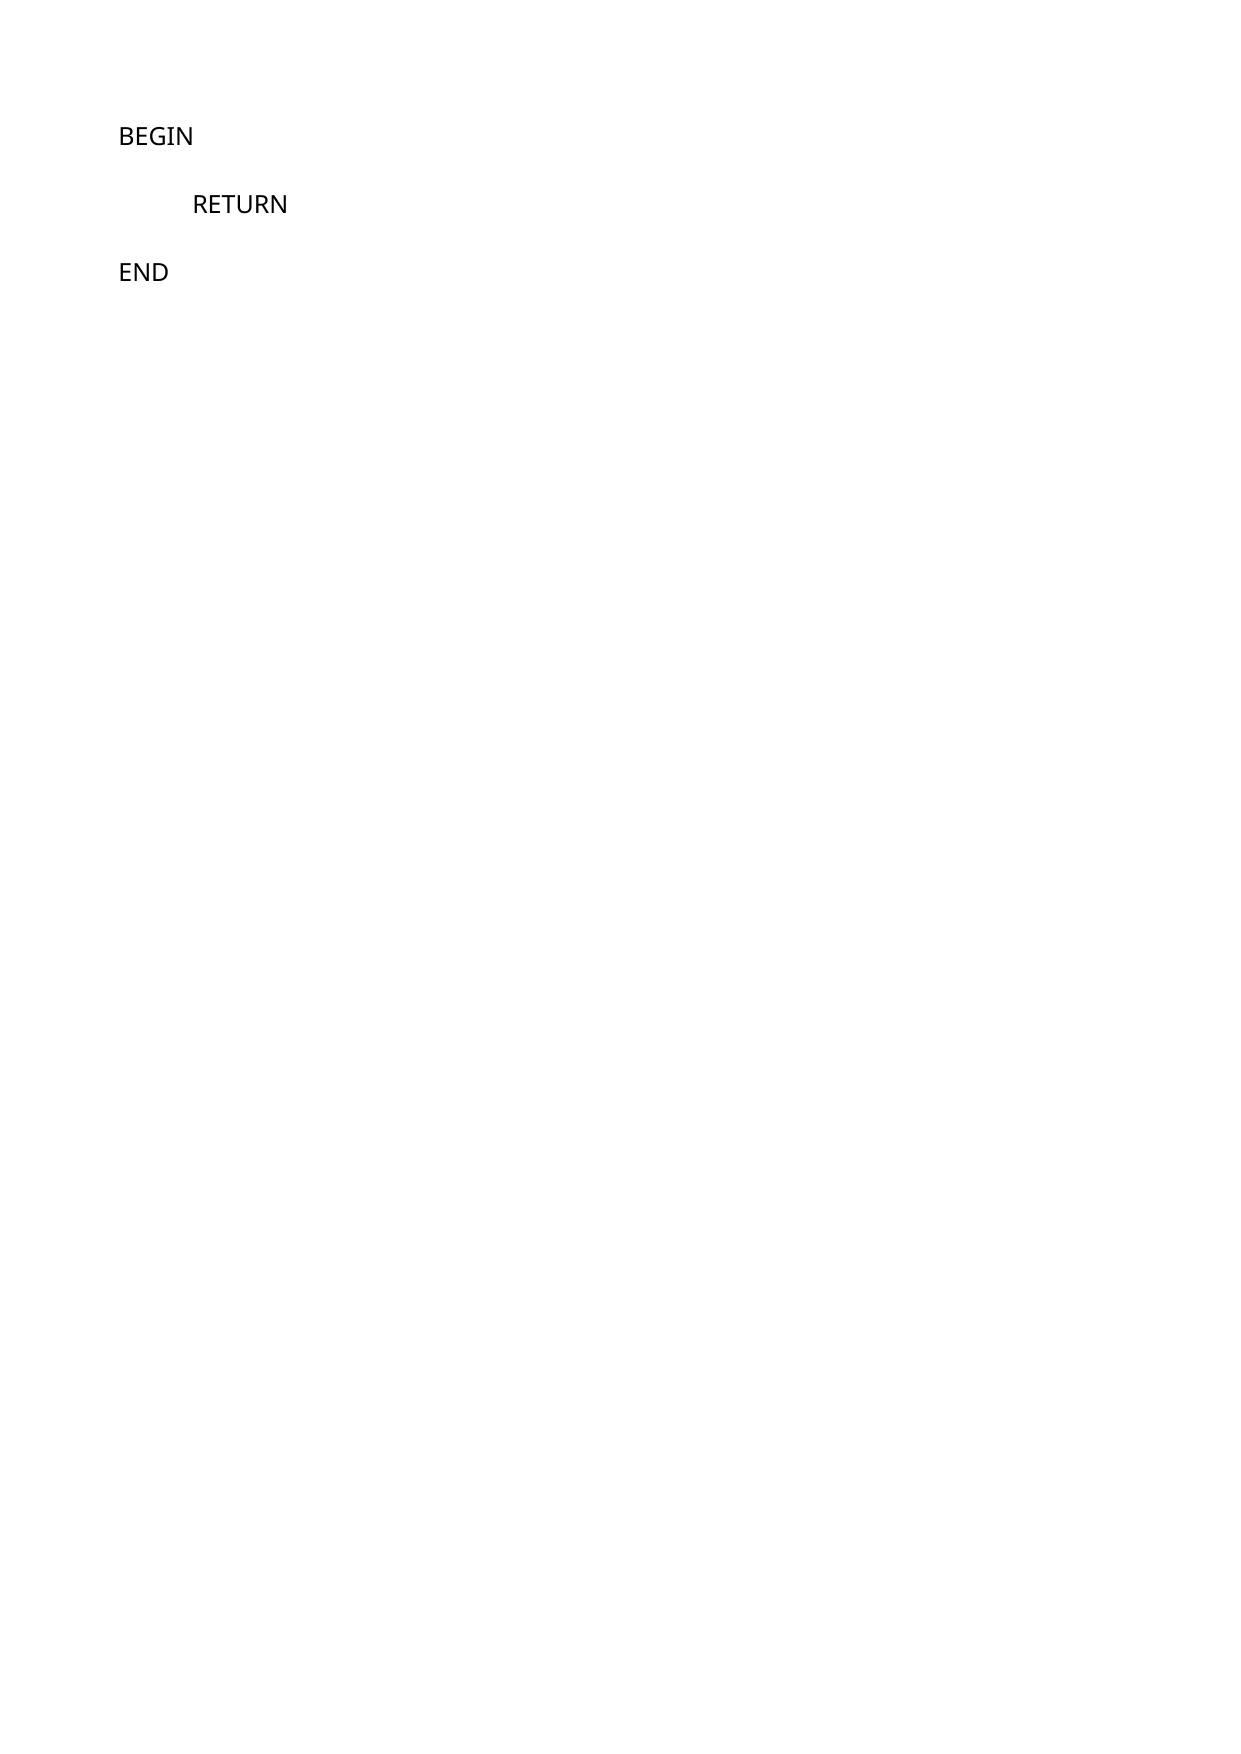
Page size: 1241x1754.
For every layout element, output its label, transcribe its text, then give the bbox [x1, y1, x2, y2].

text END [118, 254, 1122, 288]
text BEGIN [118, 118, 1122, 152]
text RETURN [118, 186, 1122, 220]
